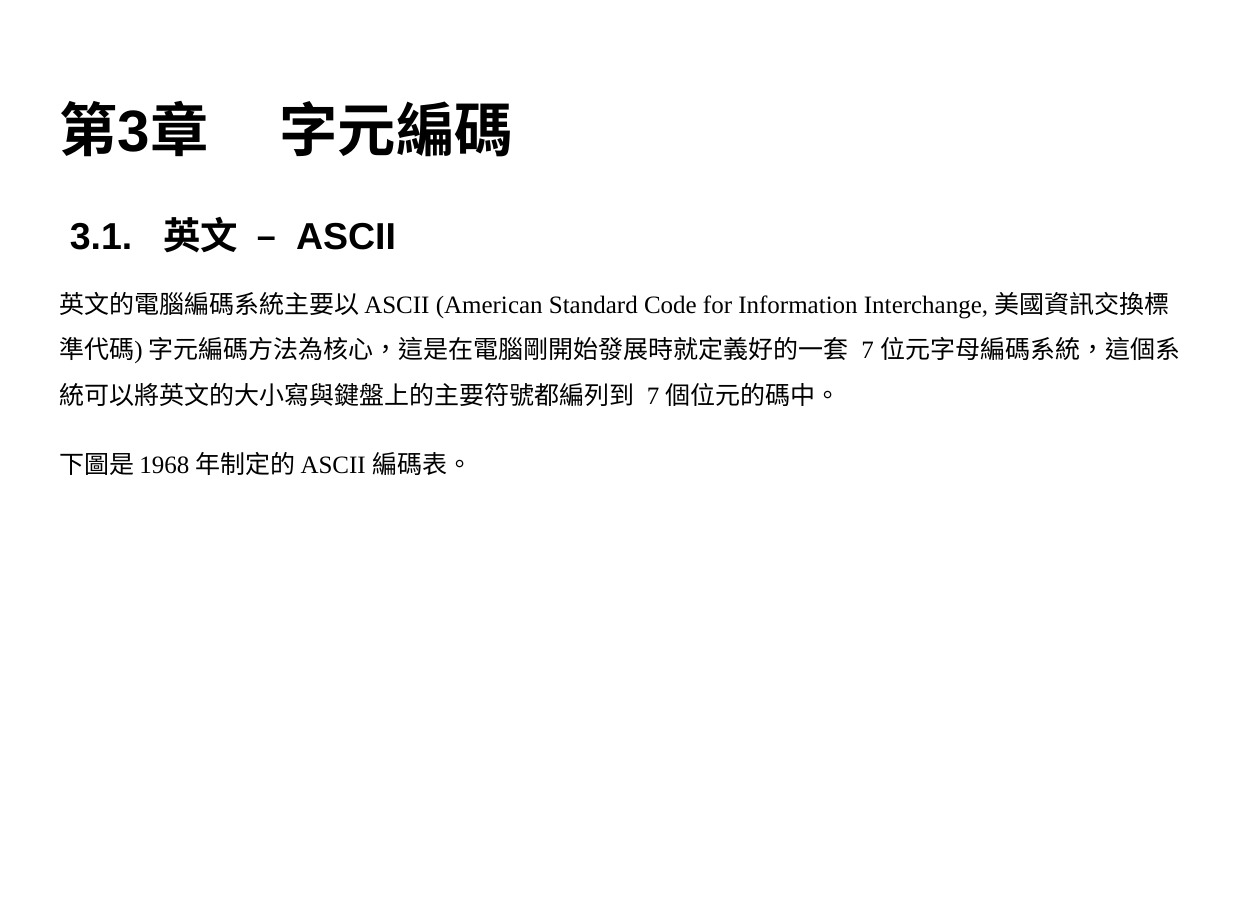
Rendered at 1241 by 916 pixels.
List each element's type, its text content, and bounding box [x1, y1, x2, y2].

subtitle 英文 – ASCII [59, 206, 1181, 260]
text 英文的電腦編碼系統主要以ASCII (American Standard Code for Information Interchange, 美國資訊交換標準代碼) 字元編碼方法為核心，這是在電腦剛開始發展時就定義好的一套 7 位元字母編碼系統，這個系統可以將英文的大小寫與鍵盤上的主要符號都編列到 7 個位元的碼中。 [59, 284, 1181, 411]
subtitle 字元編碼 [59, 84, 1181, 168]
text 下圖是1968 年制定的ASCII 編碼表。 [59, 444, 1181, 480]
